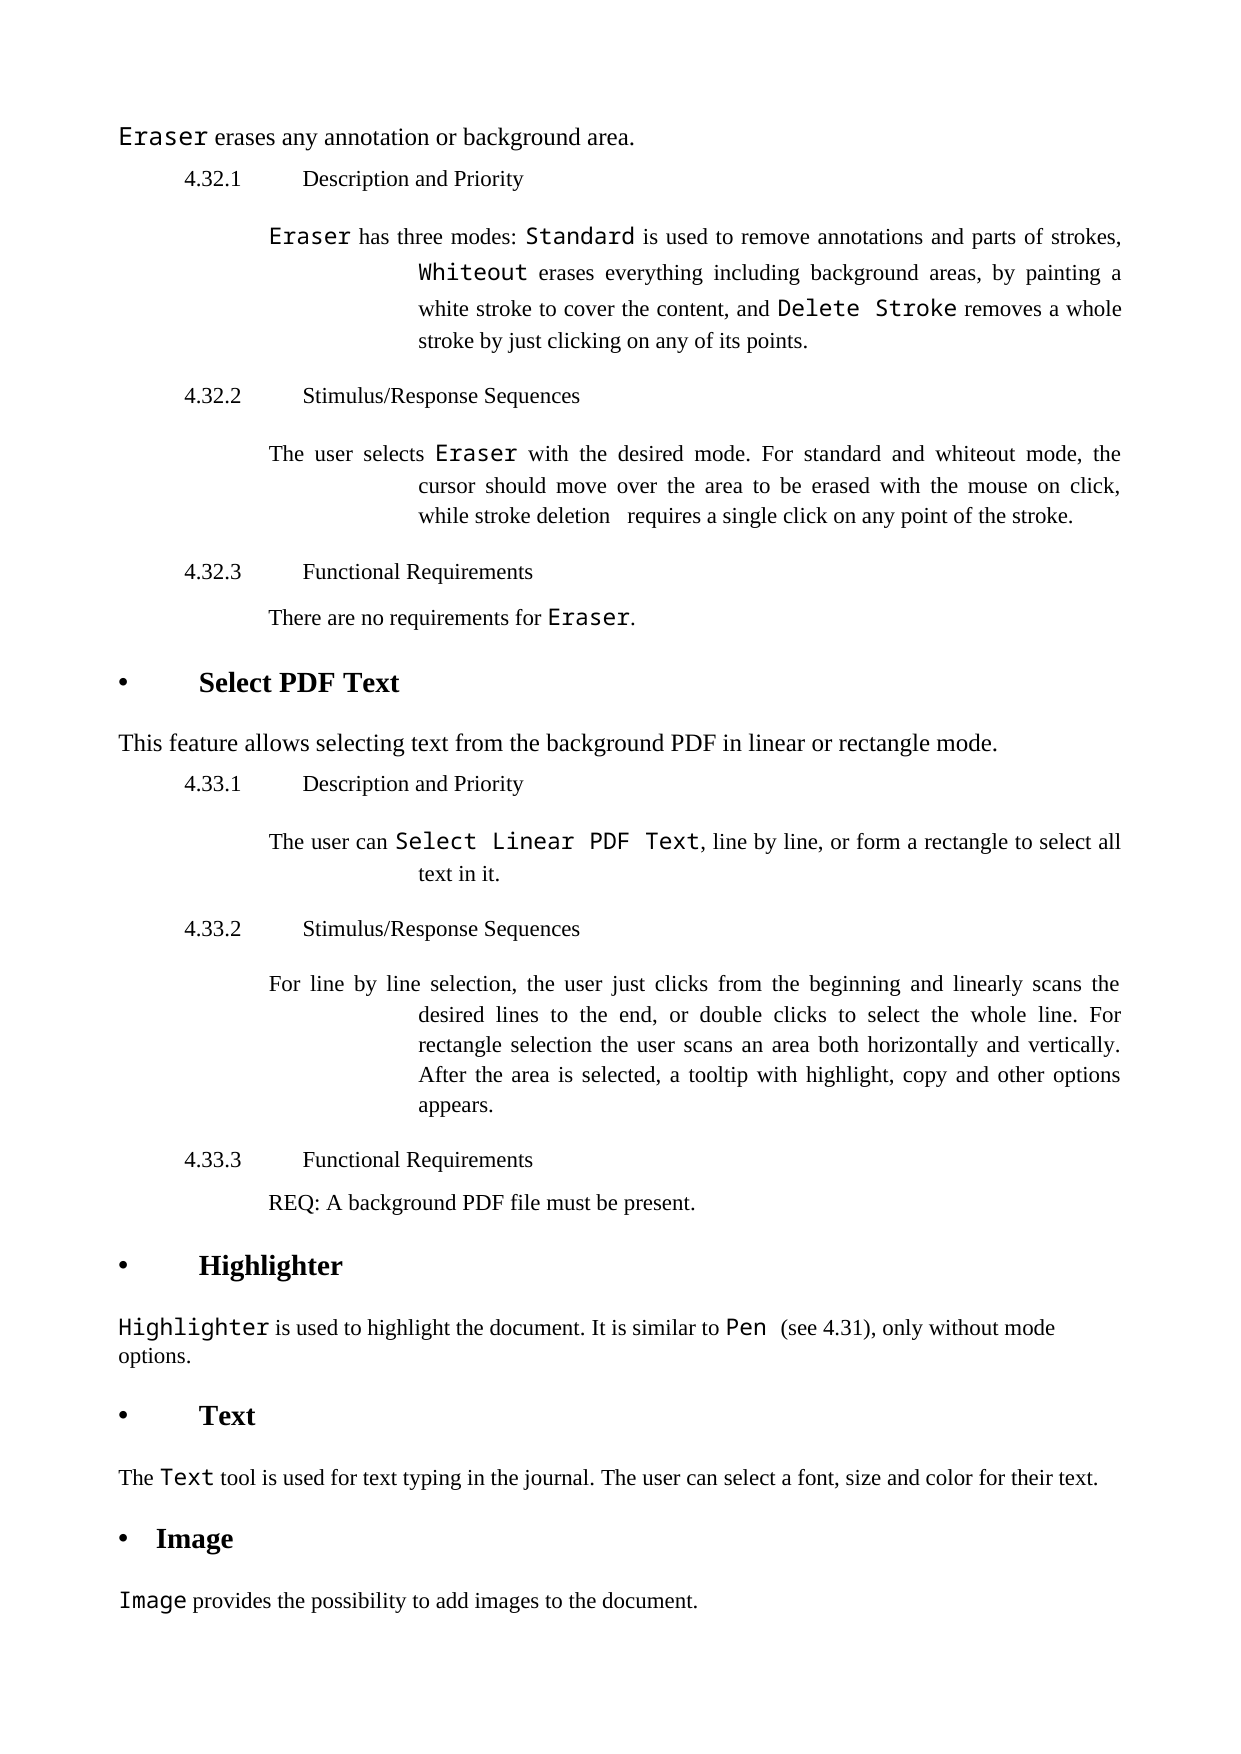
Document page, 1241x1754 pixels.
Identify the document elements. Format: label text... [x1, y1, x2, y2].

text REQ: A background PDF file must be present. [268, 1189, 1122, 1216]
text The Text tool is used for text typing in the journal. The user can select a font, size and color for their text. [118, 1461, 1122, 1492]
list Highlighter [81, 1248, 1122, 1282]
list Select PDF Text [81, 666, 1122, 699]
text 4.32.2 Stimulus/Response Sequences [184, 382, 1122, 408]
text 4.33.1 Description and Priority [184, 770, 1122, 796]
text This feature allows selecting text from the background PDF in linear or rectangle mode. [118, 728, 1122, 757]
list Text [81, 1398, 1122, 1432]
text There are no requirements for Eraser. [268, 601, 1122, 632]
text The user can Select Linear PDF Text, line by line, or form a rectangle to select all text in it. [268, 825, 1122, 886]
text Eraser erases any annotation or background area. [118, 118, 1122, 152]
text 4.32.3 Functional Requirements [184, 558, 1122, 584]
text 4.32.1 Description and Priority [184, 165, 1122, 191]
text Image provides the possibility to add images to the document. [118, 1584, 1122, 1615]
text Eraser has three modes: Standard is used to remove annotations and parts of strokes, Whiteout erases everything including background areas, by painting a white stroke to cover the content, and Delete Stroke removes a whole stroke by just clicking on any of its points. [268, 220, 1122, 353]
text For line by line selection, the user just clicks from the beginning and linearly scans the desired lines to the end, or double clicks to select the whole line. For rectangle selection the user scans an area both horizontally and vertically. After the area is selected, a tooltip with highlight, copy and other options appears. [268, 970, 1122, 1118]
text Highlighter is used to highlight the document. It is similar to Pen (see 4.31), only without mode options. [118, 1311, 1122, 1369]
text The user selects Eraser with the desired mode. For standard and whiteout mode, the cursor should move over the area to be erased with the mouse on click, while stroke deletion requires a single click on any point of the stroke. [268, 437, 1122, 529]
text 4.33.2 Stimulus/Response Sequences [184, 915, 1122, 942]
text 4.33.3 Functional Requirements [184, 1146, 1122, 1173]
list Image [81, 1521, 1122, 1555]
